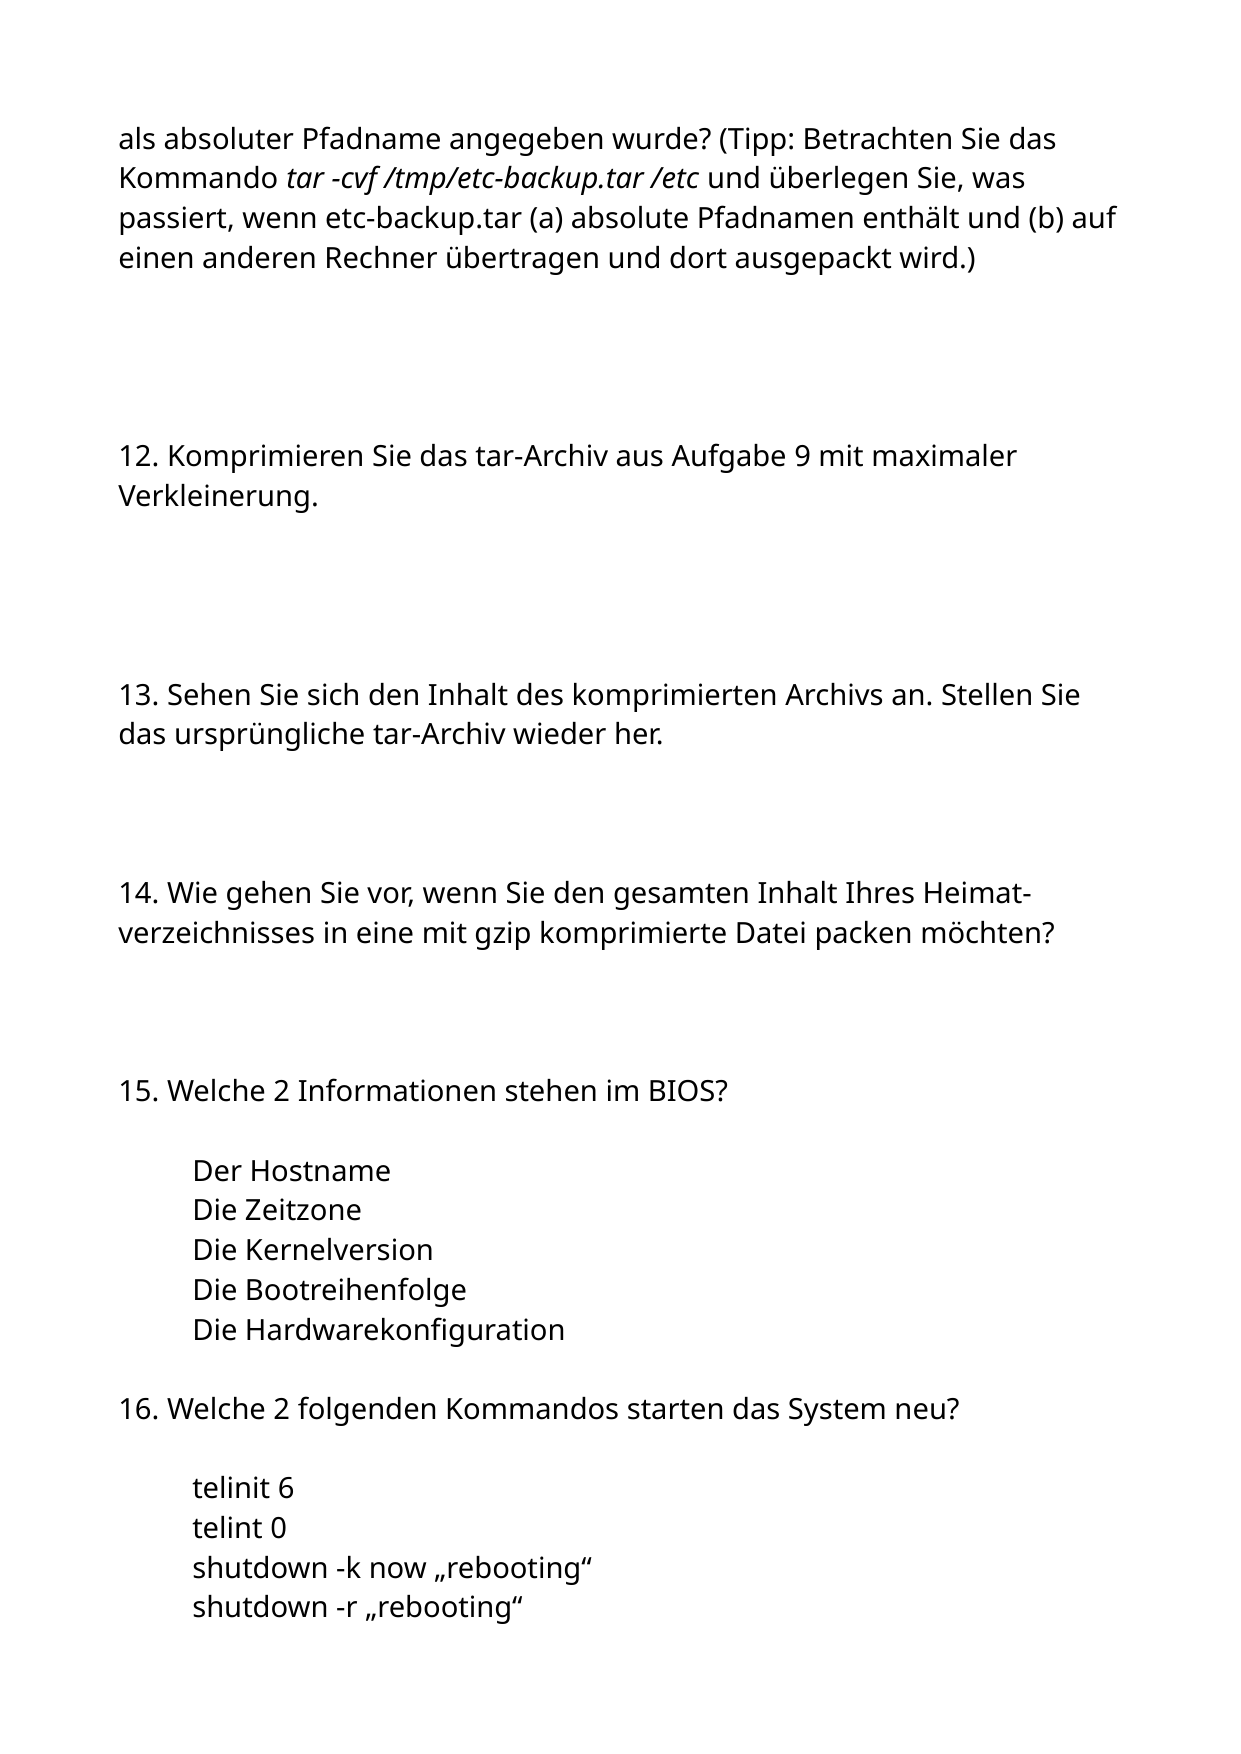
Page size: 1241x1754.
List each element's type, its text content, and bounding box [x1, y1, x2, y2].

text als absoluter Pfadname angegeben wurde? (Tipp: Betrachten Sie das Kommando tar -cvf /tmp/etc-backup.tar /etc und überlegen Sie, was passiert, wenn etc-backup.tar (a) absolute Pfadnamen enthält und (b) auf einen anderen Rechner übertragen und dort ausgepackt wird.) 12. Komprimieren Sie das tar-Archiv aus Aufgabe 9 mit maximaler Verkleinerung. 13. Sehen Sie sich den Inhalt des komprimierten Archivs an. Stellen Sie das ursprüngliche tar-Archiv wieder her. 14. Wie gehen Sie vor, wenn Sie den gesamten Inhalt Ihres Heimat-verzeichnisses in eine mit gzip komprimierte Datei packen möchten? 15. Welche 2 Informationen stehen im BIOS? Der Hostname Die Zeitzone Die Kernelversion Die Bootreihenfolge Die Hardwarekonfiguration 16. Welche 2 folgenden Kommandos starten das System neu? telinit 6 telint 0 shutdown -k now „rebooting“ shutdown -r „rebooting“ [118, 118, 1122, 1626]
